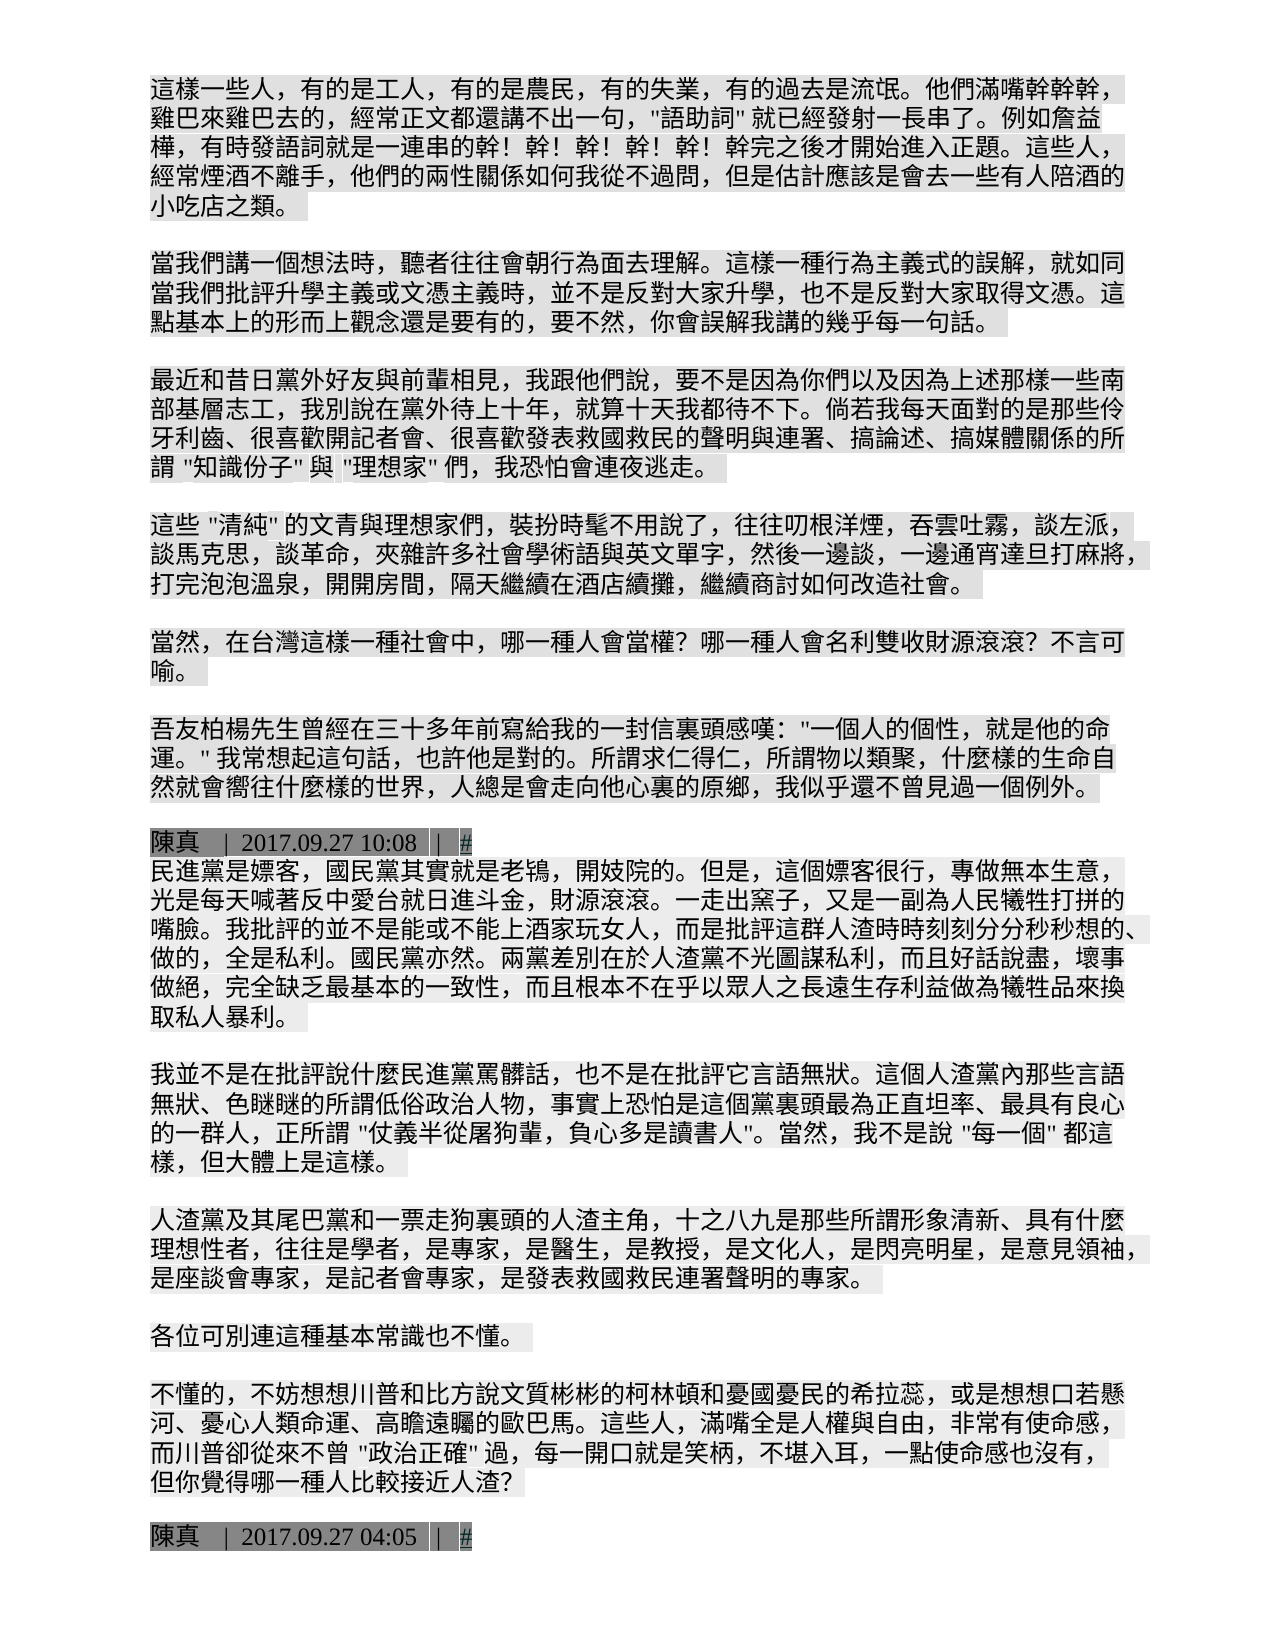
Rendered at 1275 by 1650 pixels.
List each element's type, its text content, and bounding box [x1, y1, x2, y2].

text 陳真 | 2017.09.27 04:05 | # [150, 1522, 1125, 1551]
text 民進黨是嫖客，國民黨其實就是老鴇，開妓院的。但是，這個嫖客很行，專做無本生意，光是每天喊著反中愛台就日進斗金，財源滾滾。一走出窯子，又是一副為人民犧牲打拼的嘴臉。我批評的並不是能或不能上酒家玩女人，而是批評這群人渣時時刻刻分分秒秒想的、做的，全是私利。國民黨亦然。兩黨差別在於人渣黨不光圖謀私利，而且好話說盡，壞事做絕，完全缺乏最基本的一致性，而且根本不在乎以眾人之長遠生存利益做為犧牲品來換取私人暴利。 我並不是在批評說什麼民進黨罵髒話，也不是在批評它言語無狀。這個人渣黨內那些言語無狀、色瞇瞇的所謂低俗政治人物，事實上恐怕是這個黨裏頭最為正直坦率、最具有良心的一群人，正所謂 "仗義半從屠狗輩，負心多是讀書人"。當然，我不是說 "每一個" 都這樣，但大體上是這樣。 人渣黨及其尾巴黨和一票走狗裏頭的人渣主角，十之八九是那些所謂形象清新、具有什麼理想性者，往往是學者，是專家，是醫生，是教授，是文化人，是閃亮明星，是意見領袖，是座談會專家，是記者會專家，是發表救國救民連署聲明的專家。 各位可別連這種基本常識也不懂。 不懂的，不妨想想川普和比方說文質彬彬的柯林頓和憂國憂民的希拉蕊，或是想想口若懸河、憂心人類命運、高瞻遠矚的歐巴馬。這些人，滿嘴全是人權與自由，非常有使命感，而川普卻從來不曾 "政治正確" 過，每一開口就是笑柄，不堪入耳，一點使命感也沒有，但你覺得哪一種人比較接近人渣？ [150, 857, 1125, 1497]
text (續) 許信良有句名言，飽受批評。他說："哪個男人不上酒家？" 我是男人，但我沒上過酒家，連 KTV 長什麼樣也不知道。許信良這話當然可以批評，但你得知道他這話的意思，你得知道一句話的 "上下文" 及其回應對象才能理解其意，不要望文生義硬栽贓。 許信良的意思僅僅是：政治還有更大層面的事，別在小枝節上做文章。當然，你可以不認同 "上酒家" 僅僅是 "小枝節"，但他總歸不是在鼓吹大家上酒家玩女人。 二十年前，曾有兩位女性好友氣急敗壞地跑來跟我說，有人冒用我的名字寫文章。我問她們，"妳們如何判斷是冒用?" 她們說，那些文章很沒水準，動不動就它媽的，動不動就媽咧個B。我和學姊聽了都笑了。我說，那很有可能就是我寫的沒錯，我常使用那些語助詞。在這兩位女性友人的心目中，我溫文儒雅的形象有沒有從此破滅我不知道，但我終究不是要鼓勵大家多多使用 "語助詞"。這事在我看來，畢竟只是 "小枝節"。 我一生從未講過一句所謂髒話，連台灣人經常掛在嘴上的 "幹" 字，我也不曾講過一次；並不是因為我道德崇高，家教良好，而是因為我在口語表達上根本無此需求。口語與文字，畢竟是兩種不同的表達式。就好像口語中我們一般不會說 "然而" 或 "換句話說" 或 "簡而言之" 或 "我心傷悲"...等等這樣一些辭彙。 不管是說或寫，字眼髒不髒不是重點。真正髒的東西根本不會帶髒字，反倒漂亮動聽得很呢。如果寫出髒字是一種罪，那我就是罄竹難書了，光是 "語助詞" 選錄，就可以集結成冊。 行為也一樣，表面行為哪會是重點？我跟你說，黨外真正的英雄是那些根本沒有人認識的基層志工，所謂市井小民與販夫走卒。正是這樣一些人最值得尊敬。他們基於義憤和純粹的感情，全然無私地奉獻，不怕打，不怕關，經常在第一線被打得頭破血流的就是他們，身上明明只剩一百元，他也很可能會捐得一毛不剩，連自己吃飯都成問題。 這樣一些人，有的是工人，有的是農民，有的失業，有的過去是流氓。他們滿嘴幹幹幹，雞巴來雞巴去的，經常正文都還講不出一句，"語助詞" 就已經發射一長串了。例如詹益樺，有時發語詞就是一連串的幹！幹！幹！幹！幹！幹完之後才開始進入正題。這些人，經常煙酒不離手，他們的兩性關係如何我從不過問，但是估計應該是會去一些有人陪酒的小吃店之類。 當我們講一個想法時，聽者往往會朝行為面去理解。這樣一種行為主義式的誤解，就如同當我們批評升學主義或文憑主義時，並不是反對大家升學，也不是反對大家取得文憑。這點基本上的形而上觀念還是要有的，要不然，你會誤解我講的幾乎每一句話。 最近和昔日黨外好友與前輩相見，我跟他們說，要不是因為你們以及因為上述那樣一些南部基層志工，我別說在黨外待上十年，就算十天我都待不下。倘若我每天面對的是那些伶牙利齒、很喜歡開記者會、很喜歡發表救國救民的聲明與連署、搞論述、搞媒體關係的所謂 "知識份子" 與 "理想家" 們，我恐怕會連夜逃走。 這些 "清純" 的文青與理想家們，裝扮時髦不用說了，往往叨根洋煙，吞雲吐霧，談左派，談馬克思，談革命，夾雜許多社會學術語與英文單字，然後一邊談，一邊通宵達旦打麻將，打完泡泡溫泉，開開房間，隔天繼續在酒店續攤，繼續商討如何改造社會。 當然，在台灣這樣一種社會中，哪一種人會當權？哪一種人會名利雙收財源滾滾？不言可喻。 吾友柏楊先生曾經在三十多年前寫給我的一封信裏頭感嘆："一個人的個性，就是他的命運。" 我常想起這句話，也許他是對的。所謂求仁得仁，所謂物以類聚，什麼樣的生命自然就會嚮往什麼樣的世界，人總是會走向他心裏的原鄉，我似乎還不曾見過一個例外。 [150, 75, 1125, 803]
text 陳真 | 2017.09.27 10:08 | # [150, 828, 1125, 857]
